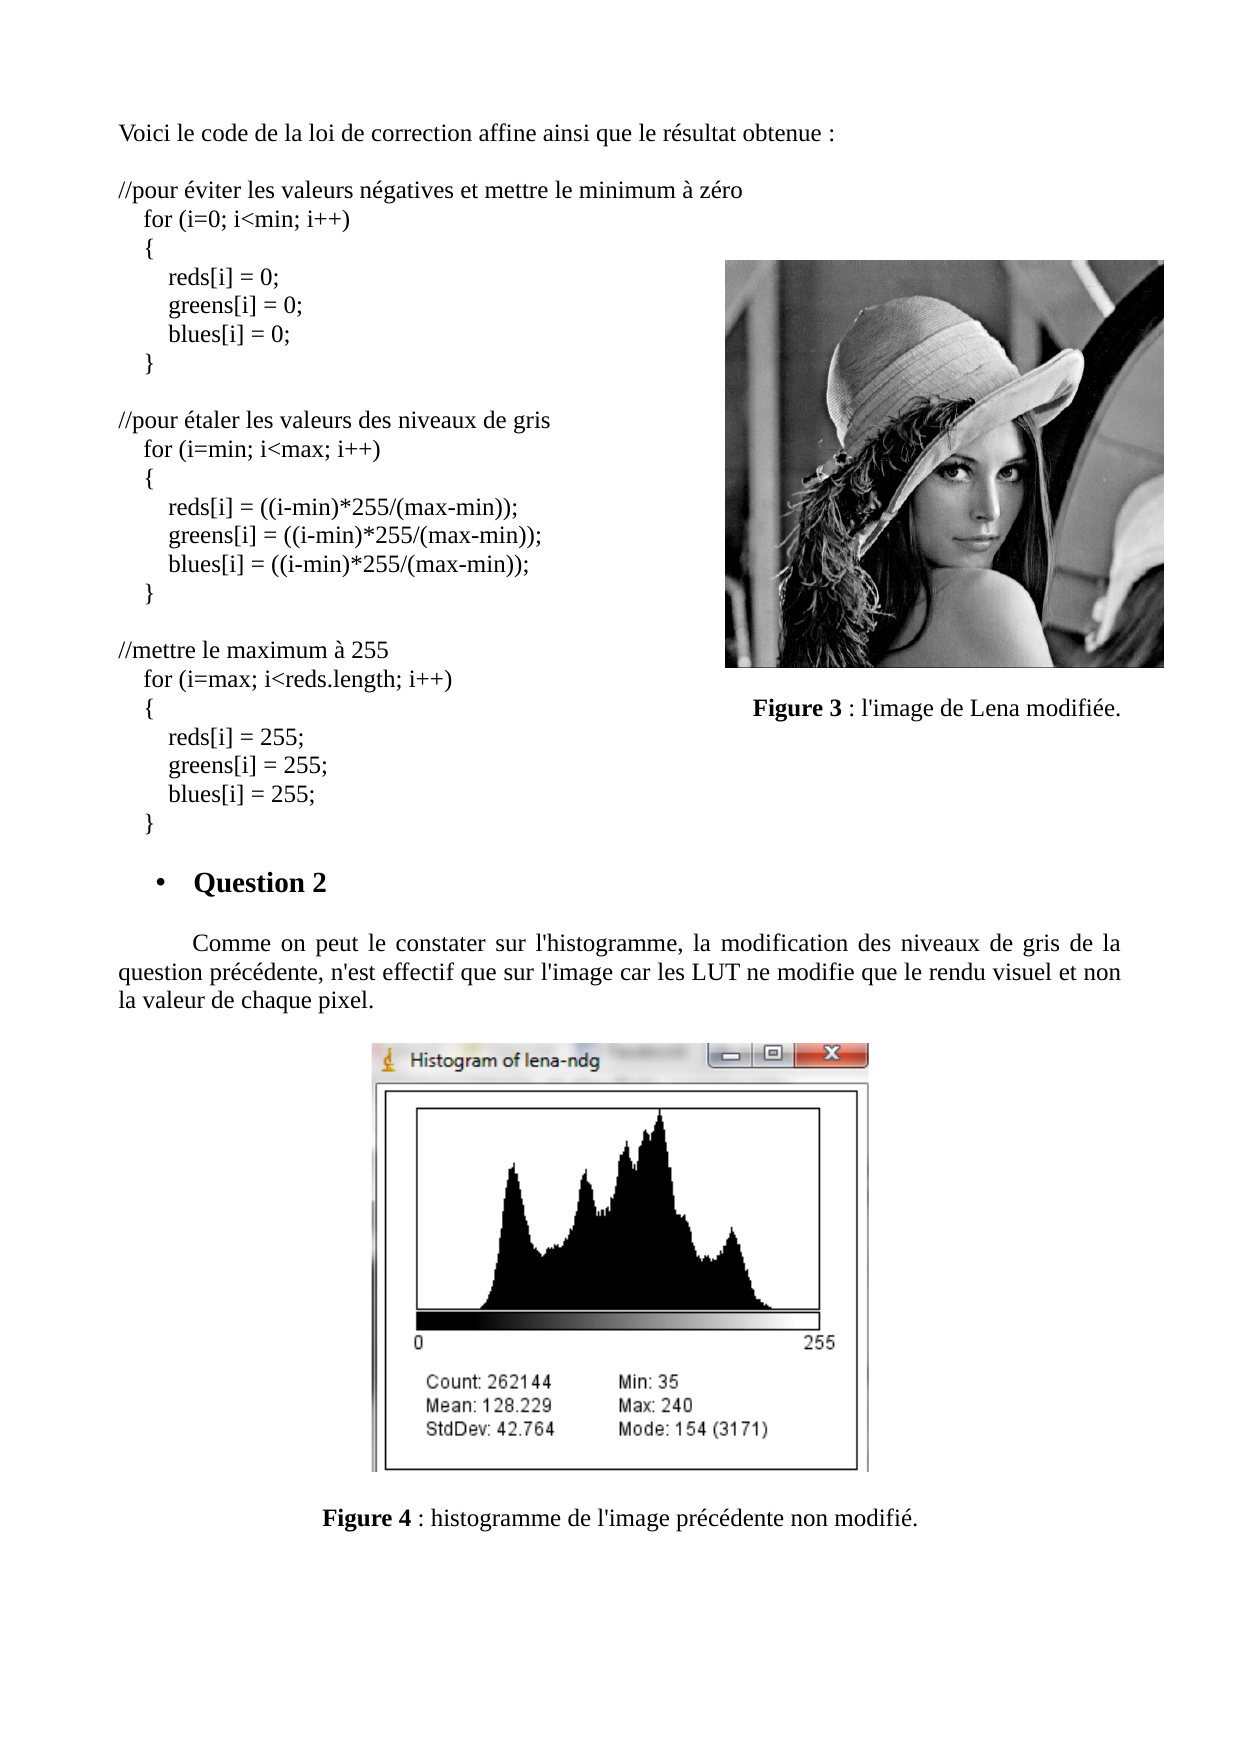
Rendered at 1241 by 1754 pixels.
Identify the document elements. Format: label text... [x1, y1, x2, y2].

picture [725, 260, 1164, 668]
text } [118, 348, 725, 377]
text } [118, 808, 1122, 837]
text blues[i] = 255; [118, 779, 1122, 808]
text //pour étaler les valeurs des niveaux de gris [118, 406, 725, 434]
text Figure 4 : histogramme de l'image précédente non modifié. [118, 1503, 1122, 1532]
text { Figure 3 : l'image de Lena modifiée. [118, 693, 1122, 722]
text { [118, 463, 725, 492]
picture [371, 1043, 869, 1472]
text { [118, 233, 1122, 262]
text Comme on peut le constater sur l'histogramme, la modification des niveaux de gris de la question précédente, n'est effectif que sur l'image car les LUT ne modifie que le rendu visuel et non la valeur de chaque pixel. [118, 928, 1122, 1014]
text blues[i] = 0; [118, 319, 725, 348]
text } [118, 578, 725, 607]
text for (i=0; i<min; i++) [118, 204, 1122, 233]
text reds[i] = ((i-min)*255/(max-min)); [118, 492, 725, 521]
text greens[i] = 255; [118, 751, 1122, 779]
text greens[i] = ((i-min)*255/(max-min)); [118, 521, 725, 549]
text Voici le code de la loi de correction affine ainsi que le résultat obtenue : [118, 118, 1122, 147]
text for (i=max; i<reds.length; i++) [118, 664, 1122, 693]
text //mettre le maximum à 255 [118, 636, 725, 664]
list Question 2 [156, 866, 1122, 899]
text //pour éviter les valeurs négatives et mettre le minimum à zéro [118, 176, 1122, 204]
text reds[i] = 0; [118, 262, 725, 291]
text greens[i] = 0; [118, 291, 725, 319]
text for (i=min; i<max; i++) [118, 434, 725, 463]
text blues[i] = ((i-min)*255/(max-min)); [118, 549, 725, 578]
text reds[i] = 255; [118, 722, 1122, 751]
